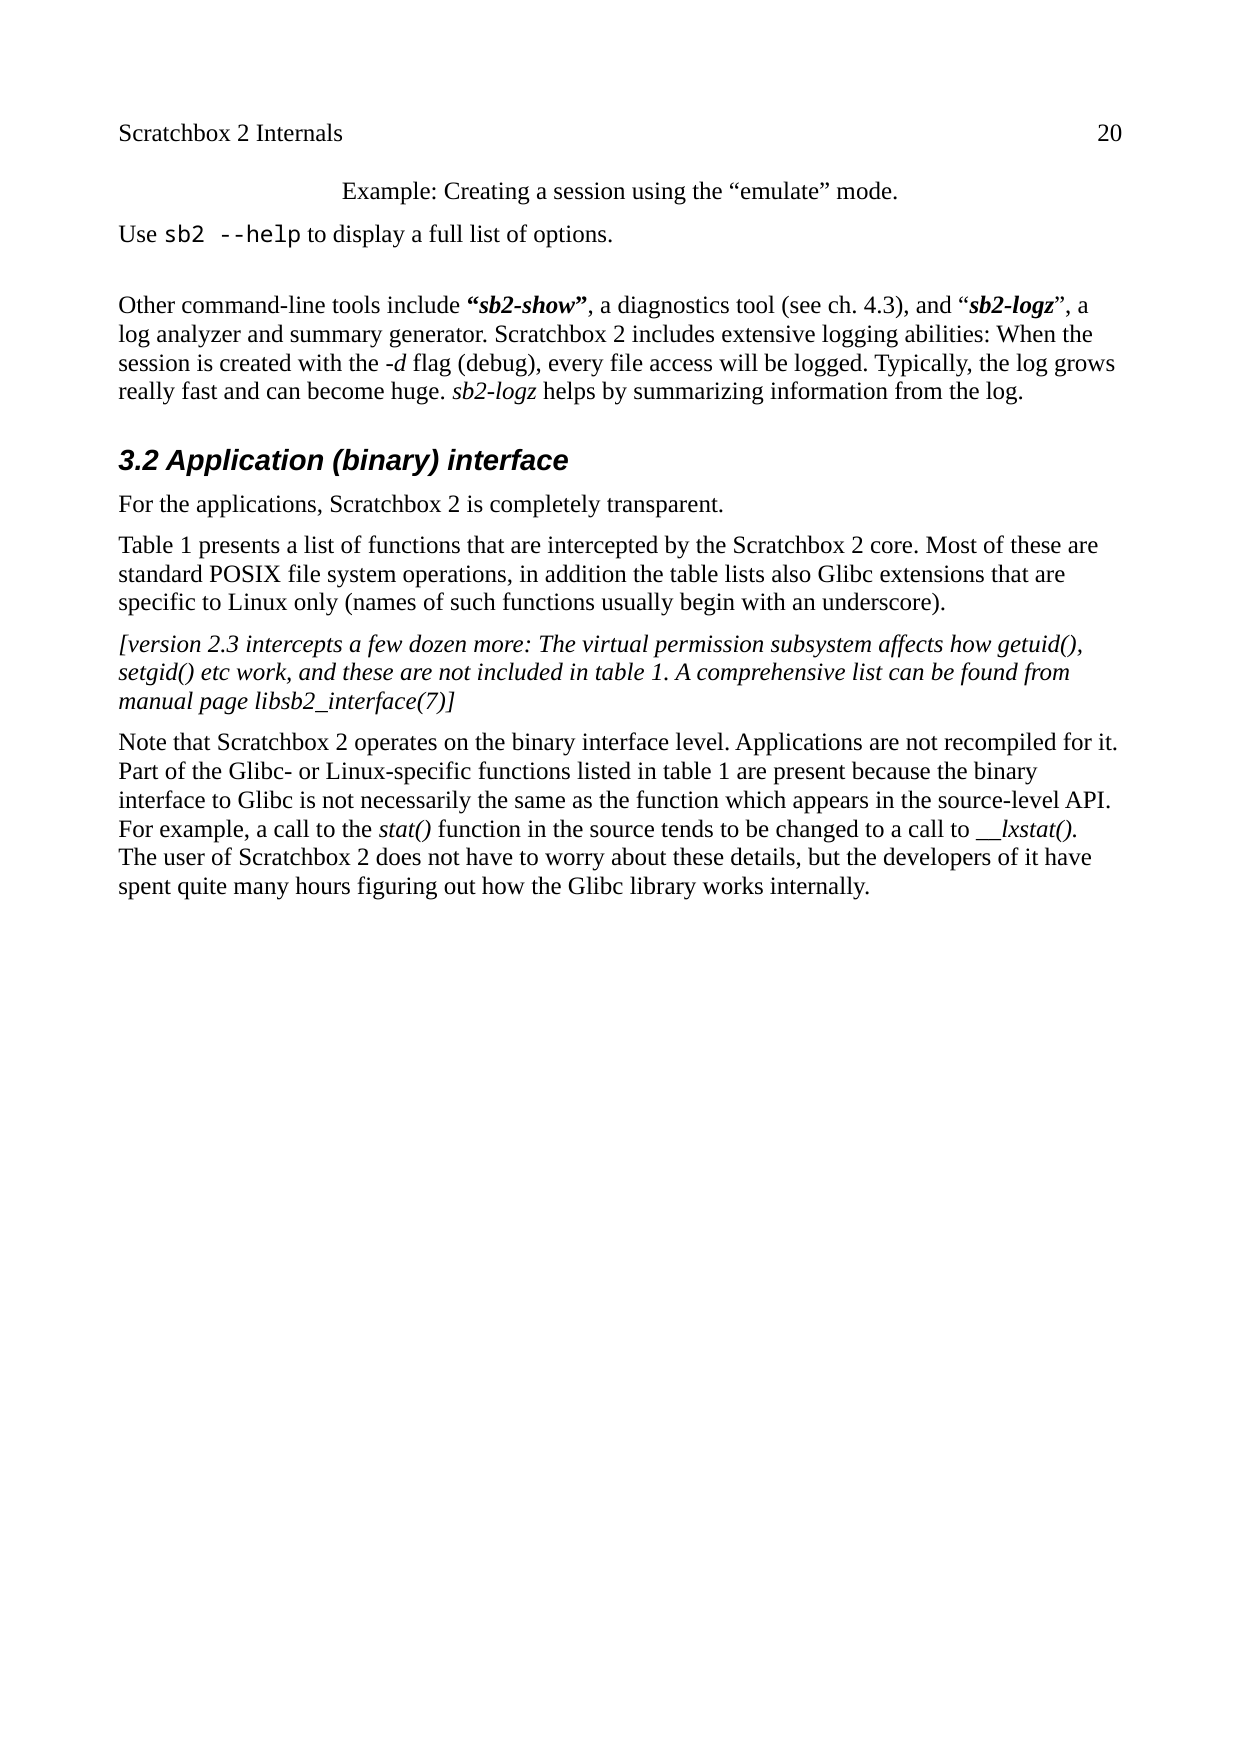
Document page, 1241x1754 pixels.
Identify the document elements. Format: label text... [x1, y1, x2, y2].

text [version 2.3 intercepts a few dozen more: The virtual permission subsystem affects how getuid(), setgid() etc work, and these are not included in table 1. A comprehensive list can be found from manual page libsb2_interface(7)] [118, 629, 1122, 715]
text Other command-line tools include “sb2-show”, a diagnostics tool (see ch. 4.3), and “sb2-logz”, a log analyzer and summary generator. Scratchbox 2 includes extensive logging abilities: When the session is created with the -d flag (debug), every file access will be logged. Typically, the log grows really fast and can become huge. sb2-logz helps by summarizing information from the log. [118, 290, 1122, 405]
text Example: Creating a session using the “emulate” mode. [118, 176, 1122, 205]
text Use sb2 --help to display a full list of options. [118, 218, 1122, 278]
subtitle 3.2 Application (binary) interface [118, 443, 1122, 476]
text Table 1 presents a list of functions that are intercepted by the Scratchbox 2 core. Most of these are standard POSIX file system operations, in addition the table lists also Glibc extensions that are specific to Linux only (names of such functions usually begin with an underscore). [118, 530, 1122, 616]
text For the applications, Scratchbox 2 is completely transparent. [118, 489, 1122, 517]
text Note that Scratchbox 2 operates on the binary interface level. Applications are not recompiled for it. Part of the Glibc- or Linux-specific functions listed in table 1 are present because the binary interface to Glibc is not necessarily the same as the function which appears in the source-level API. For example, a call to the stat() function in the source tends to be changed to a call to __lxstat(). The user of Scratchbox 2 does not have to worry about these details, but the developers of it have spent quite many hours figuring out how the Glibc library works internally. [118, 727, 1122, 900]
